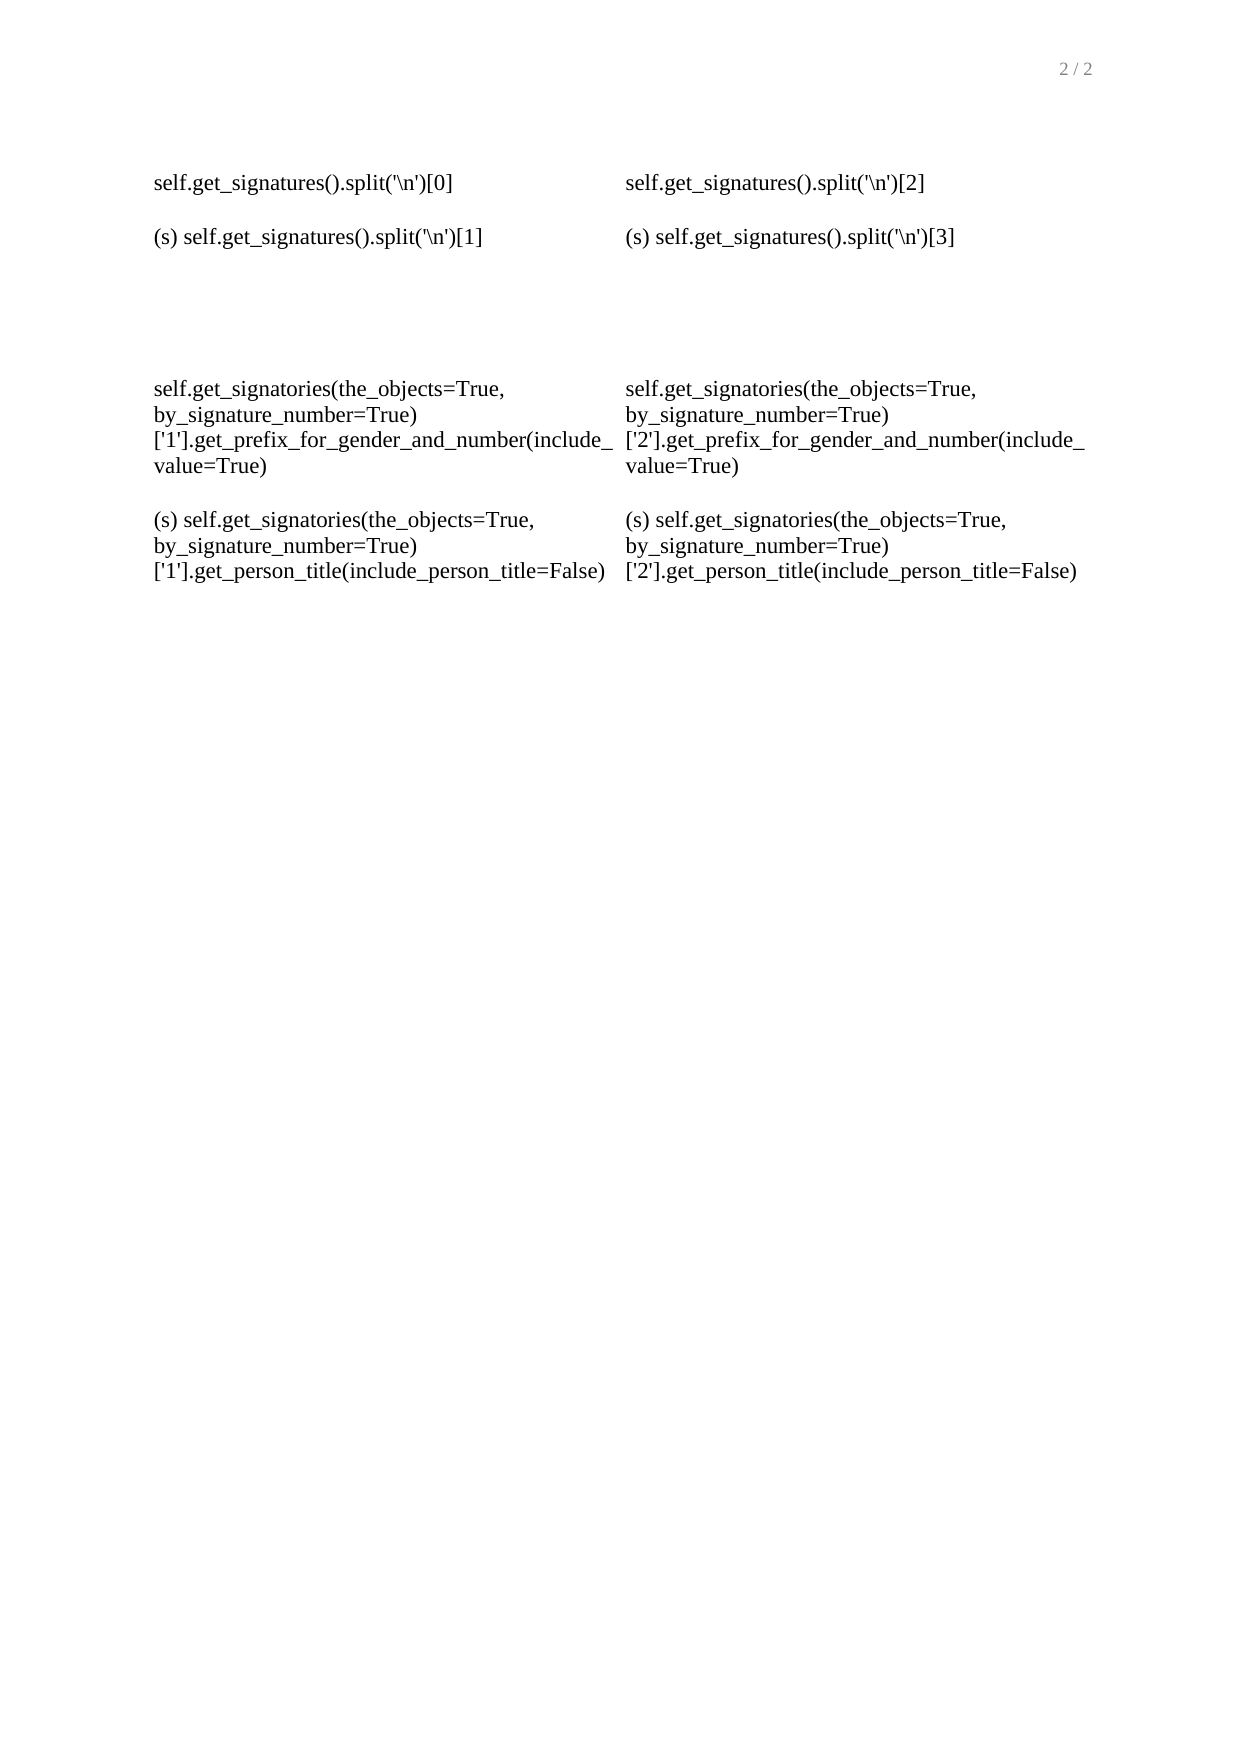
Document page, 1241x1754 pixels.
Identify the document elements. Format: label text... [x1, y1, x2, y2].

table_cell self.get_signatures().split('\n')[2] [620, 164, 1092, 218]
table_cell self.get_signatures().split('\n')[0] [148, 164, 620, 218]
table_cell (s) self.get_signatories(the_objects=True, by_signature_number=True)['2'].get_person_title(include_person_title=False) [620, 502, 1092, 607]
table_header [148, 109, 620, 164]
table_header [148, 316, 1092, 371]
table_header [620, 109, 1092, 164]
table_cell (s) self.get_signatures().split('\n')[3] [620, 219, 1092, 273]
table_cell self.get_signatories(the_objects=True, by_signature_number=True)['1'].get_prefix_for_gender_and_number(include_value=True) [148, 371, 620, 502]
table_cell self.get_signatories(the_objects=True, by_signature_number=True)['2'].get_prefix_for_gender_and_number(include_value=True) [620, 371, 1092, 502]
table_cell (s) self.get_signatures().split('\n')[1] [148, 219, 620, 273]
table_cell (s) self.get_signatories(the_objects=True, by_signature_number=True)['1'].get_person_title(include_person_title=False) [148, 502, 620, 607]
